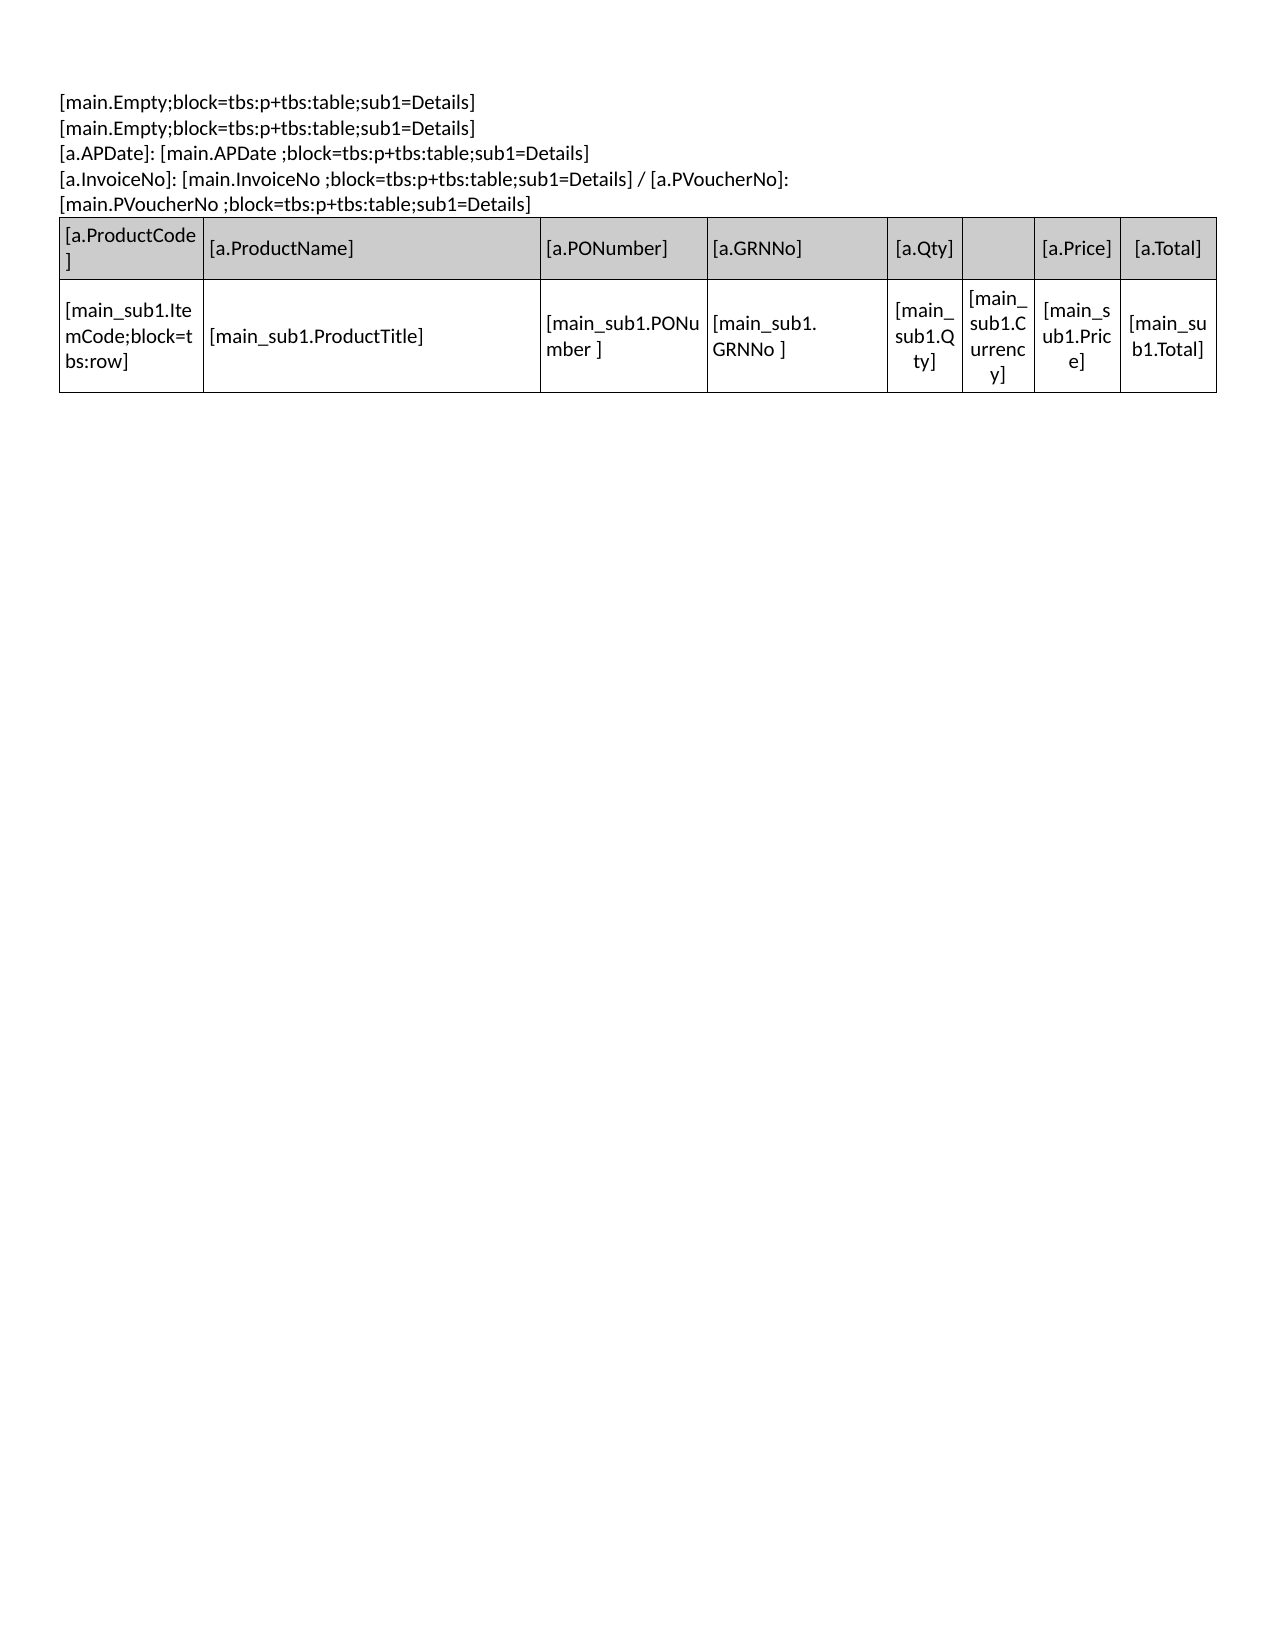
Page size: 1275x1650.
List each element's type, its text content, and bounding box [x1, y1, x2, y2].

table_cell [main_sub1.Price] [1035, 280, 1120, 392]
text [main.Empty;block=tbs:p+tbs:table;sub1=Details] [59, 89, 1216, 115]
table_header [a.GRNNo] [708, 218, 887, 279]
table_header [a.PONumber] [541, 218, 707, 279]
text [a.InvoiceNo]: [main.InvoiceNo ;block=tbs:p+tbs:table;sub1=Details] / [a.PVoucherNo]: [main.PVoucherNo ;block=tbs:p+tbs:table;sub1=Details] [59, 166, 1216, 217]
table_cell [main_sub1. GRNNo ] [708, 280, 887, 392]
table_cell [main_sub1.ItemCode;block=tbs:row] [60, 280, 203, 392]
text [main.Empty;block=tbs:p+tbs:table;sub1=Details] [59, 115, 1216, 140]
table_header [a.ProductCode] [60, 218, 203, 279]
table_cell [main_sub1.PONumber ] [541, 280, 707, 392]
table_cell [main_sub1.ProductTitle] [204, 280, 540, 392]
table_header [a.Total] [1121, 218, 1216, 279]
table_cell [main_sub1.Currency] [963, 280, 1034, 392]
table_header [a.ProductName] [204, 218, 540, 279]
table_header [963, 218, 1034, 279]
table_header [a.Qty] [888, 218, 962, 279]
table_cell [main_sub1.Total] [1121, 280, 1216, 392]
table_cell [main_sub1.Qty] [888, 280, 962, 392]
text [a.APDate]: [main.APDate ;block=tbs:p+tbs:table;sub1=Details] [59, 140, 1216, 166]
table_header [a.Price] [1035, 218, 1120, 279]
